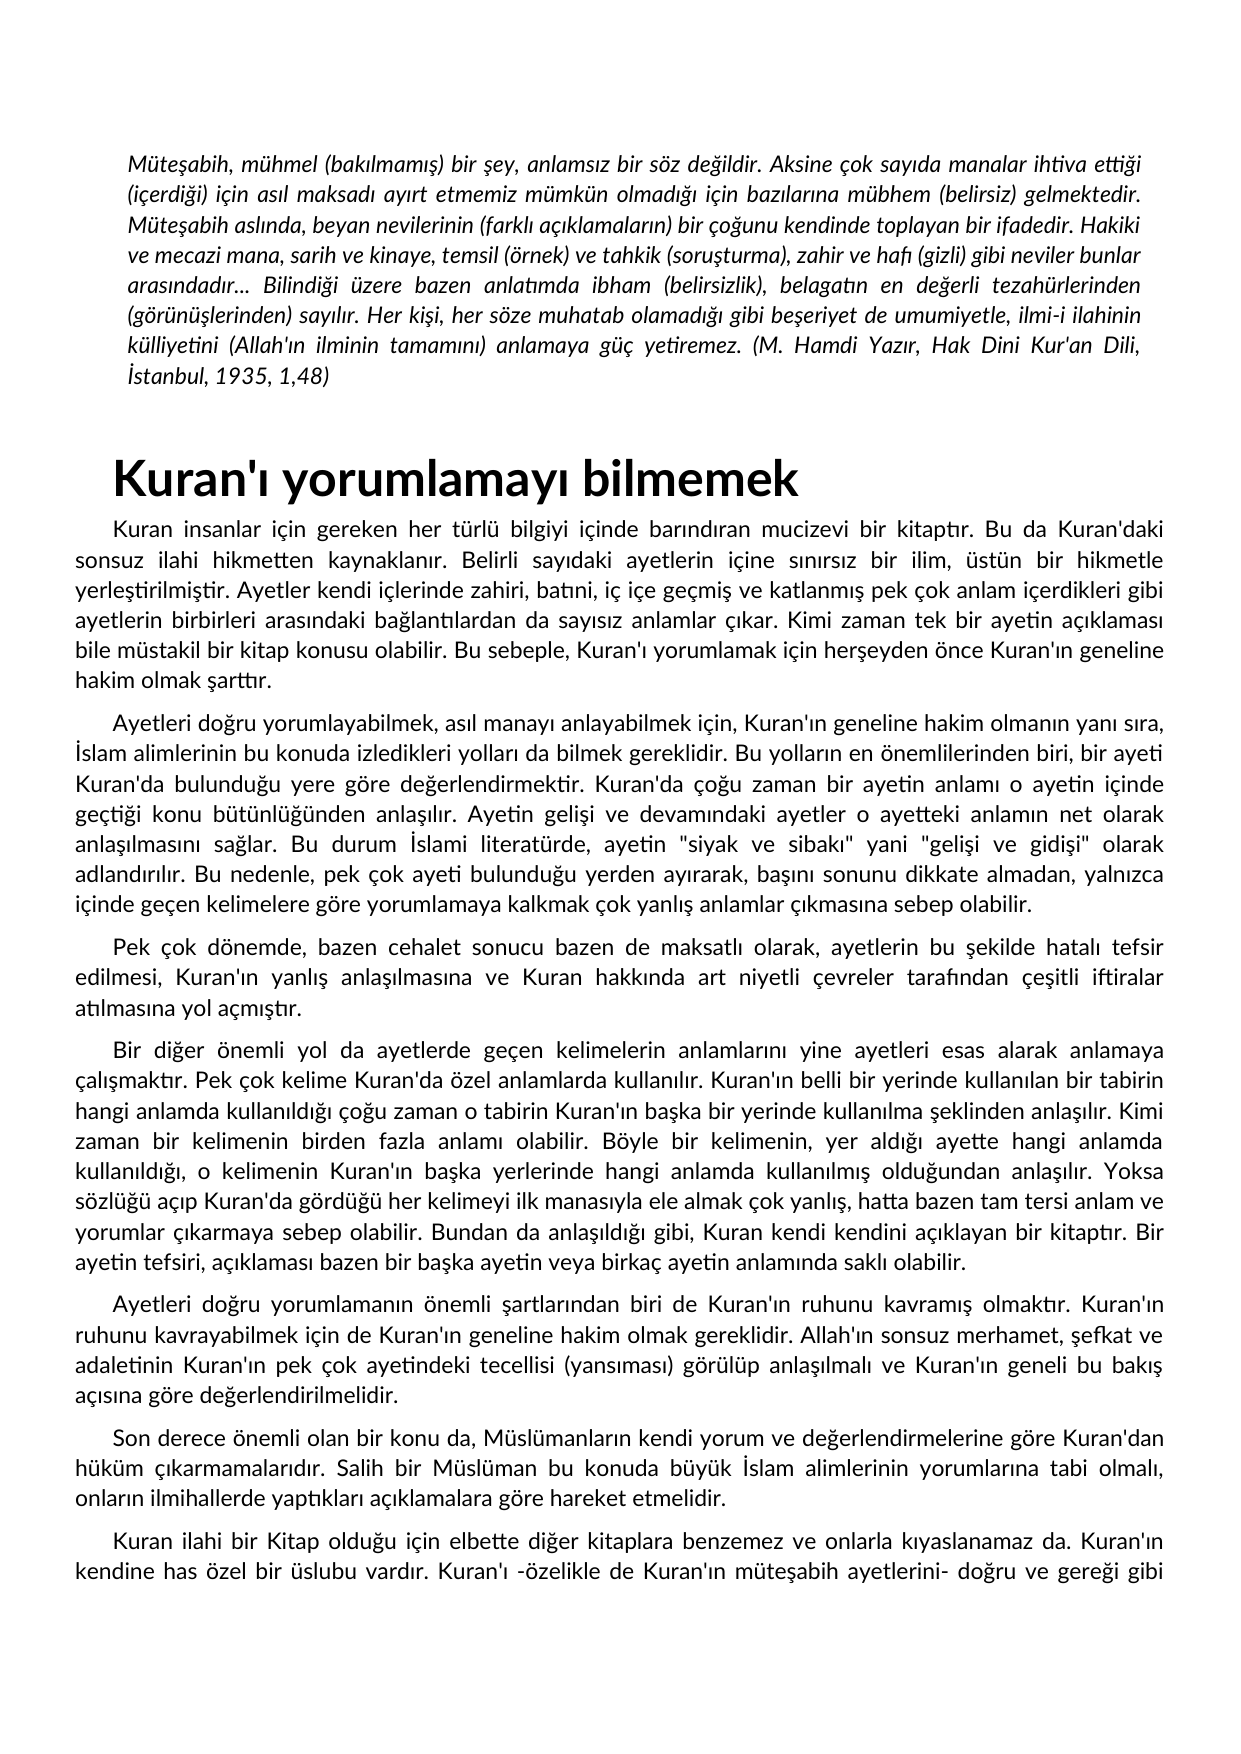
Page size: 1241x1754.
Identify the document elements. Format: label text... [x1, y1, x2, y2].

text Kuran insanlar için gereken her türlü bilgiyi içinde barındıran mucizevi bir kitaptır. Bu da Kuran'daki sonsuz ilahi hikmetten kaynaklanır. Belirli sayıdaki ayetlerin içine sınırsız bir ilim, üstün bir hikmetle yerleştirilmiştir. Ayetler kendi içlerinde zahiri, batıni, iç içe geçmiş ve katlanmış pek çok anlam içerdikleri gibi ayetlerin birbirleri arasındaki bağlantılardan da sayısız anlamlar çıkar. Kimi zaman tek bir ayetin açıklaması bile müstakil bir kitap konusu olabilir. Bu sebeple, Kuran'ı yorumlamak için herşeyden önce Kuran'ın geneline hakim olmak şarttır. [75, 515, 1165, 694]
text Bir diğer önemli yol da ayetlerde geçen kelimelerin anlamlarını yine ayetleri esas alarak anlamaya çalışmaktır. Pek çok kelime Kuran'da özel anlamlarda kullanılır. Kuran'ın belli bir yerinde kullanılan bir tabirin hangi anlamda kullanıldığı çoğu zaman o tabirin Kuran'ın başka bir yerinde kullanılma şeklinden anlaşılır. Kimi zaman bir kelimenin birden fazla anlamı olabilir. Böyle bir kelimenin, yer aldığı ayette hangi anlamda kullanıldığı, o kelimenin Kuran'ın başka yerlerinde hangi anlamda kullanılmış olduğundan anlaşılır. Yoksa sözlüğü açıp Kuran'da gördüğü her kelimeyi ilk manasıyla ele almak çok yanlış, hatta bazen tam tersi anlam ve yorumlar çıkarmaya sebep olabilir. Bundan da anlaşıldığı gibi, Kuran kendi kendini açıklayan bir kitaptır. Bir ayetin tefsiri, açıklaması bazen bir başka ayetin veya birkaç ayetin anlamında saklı olabilir. [75, 1036, 1165, 1275]
text Pek çok dönemde, bazen cehalet sonucu bazen de maksatlı olarak, ayetlerin bu şekilde hatalı tefsir edilmesi, Kuran'ın yanlış anlaşılmasına ve Kuran hakkında art niyetli çevreler tarafından çeşitli iftiralar atılmasına yol açmıştır. [75, 933, 1165, 1021]
text Kuran ilahi bir Kitap olduğu için elbette diğer kitaplara benzemez ve onlarla kıyaslanamaz da. Kuran'ın kendine has özel bir üslubu vardır. Kuran'ı -özelikle de Kuran'ın müteşabih ayetlerini- doğru ve gereği gibi [75, 1527, 1165, 1584]
text Ayetleri doğru yorumlamanın önemli şartlarından biri de Kuran'ın ruhunu kavramış olmaktır. Kuran'ın ruhunu kavrayabilmek için de Kuran'ın geneline hakim olmak gereklidir. Allah'ın sonsuz merhamet, şefkat ve adaletinin Kuran'ın pek çok ayetindeki tecellisi (yansıması) görülüp anlaşılmalı ve Kuran'ın geneli bu bakış açısına göre değerlendirilmelidir. [75, 1290, 1165, 1408]
text Son derece önemli olan bir konu da, Müslümanların kendi yorum ve değerlendirmelerine göre Kuran'dan hüküm çıkarmamalarıdır. Salih bir Müslüman bu konuda büyük İslam alimlerinin yorumlarına tabi olmalı, onların ilmihallerde yaptıkları açıklamalara göre hareket etmelidir. [75, 1423, 1165, 1511]
text Müteşabih, mühmel (bakılmamış) bir şey, anlamsız bir söz değildir. Aksine çok sayıda manalar ihtiva ettiği (içerdiği) için asıl maksadı ayırt etmemiz mümkün olmadığı için bazılarına mübhem (belirsiz) gelmektedir. Müteşabih aslında, beyan nevilerinin (farklı açıklamaların) bir çoğunu kendinde toplayan bir ifadedir. Hakiki ve mecazi mana, sarih ve kinaye, temsil (örnek) ve tahkik (soruşturma), zahir ve hafı (gizli) gibi neviler bunlar arasındadır... Bilindiği üzere bazen anlatımda ibham (belirsizlik), belagatın en değerli tezahürlerinden (görünüşlerinden) sayılır. Her kişi, her söze muhatab olamadığı gibi beşeriyet de umumiyetle, ilmi-i ilahinin külliyetini (Allah'ın ilminin tamamını) anlamaya güç yetiremez. (M. Hamdi Yazır, Hak Dini Kur'an Dili, İstanbul, 1935, 1,48) [127, 150, 1143, 389]
text Ayetleri doğru yorumlayabilmek, asıl manayı anlayabilmek için, Kuran'ın geneline hakim olmanın yanı sıra, İslam alimlerinin bu konuda izledikleri yolları da bilmek gereklidir. Bu yolların en önemlilerinden biri, bir ayeti Kuran'da bulunduğu yere göre değerlendirmektir. Kuran'da çoğu zaman bir ayetin anlamı o ayetin içinde geçtiği konu bütünlüğünden anlaşılır. Ayetin gelişi ve devamındaki ayetler o ayetteki anlamın net olarak anlaşılmasını sağlar. Bu durum İslami literatürde, ayetin "siyak ve sibakı" yani "gelişi ve gidişi" olarak adlandırılır. Bu nedenle, pek çok ayeti bulunduğu yerden ayırarak, başını sonunu dikkate almadan, yalnızca içinde geçen kelimelere göre yorumlamaya kalkmak çok yanlış anlamlar çıkmasına sebep olabilir. [75, 709, 1165, 918]
subtitle Kuran'ı yorumlamayı bilmemek [112, 447, 1165, 507]
